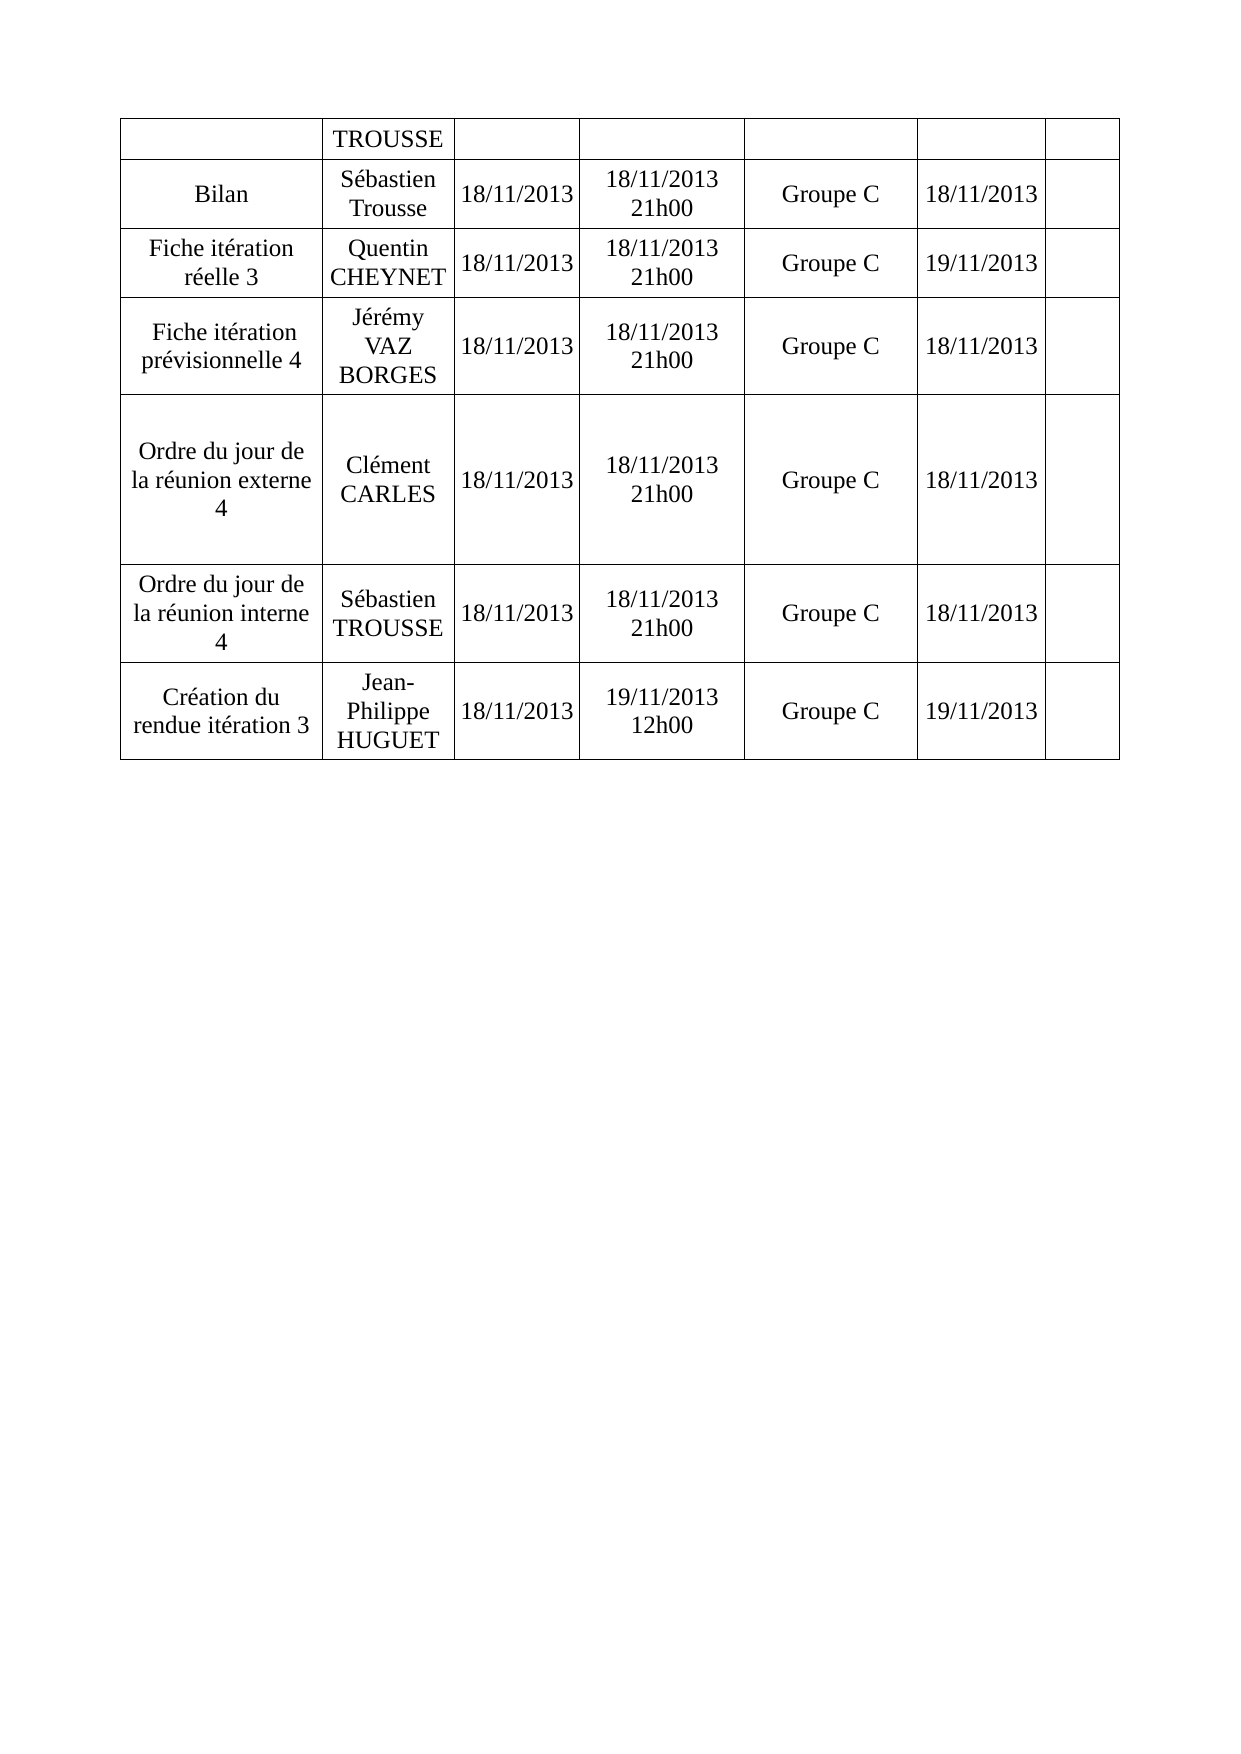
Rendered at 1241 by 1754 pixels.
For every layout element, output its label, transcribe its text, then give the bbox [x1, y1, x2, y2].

table_cell Création du rendue itération 3 [121, 663, 322, 759]
table_cell 18/11/2013 21h00 [580, 229, 744, 297]
table_cell Ordre du jour de la réunion interne 4 [121, 565, 322, 662]
table_cell 18/11/2013 21h00 [580, 395, 744, 564]
table_cell Fiche itération prévisionnelle 4 [121, 298, 322, 394]
table_cell TROUSSE [323, 119, 454, 158]
table_cell Fiche itération réelle 3 [121, 229, 322, 297]
table_cell Groupe C [745, 663, 917, 759]
table_cell 18/11/2013 21h00 [580, 160, 744, 227]
table_cell 18/11/2013 [455, 229, 579, 297]
table_cell 18/11/2013 21h00 [580, 298, 744, 394]
table_cell [1046, 160, 1119, 227]
table_cell Jérémy VAZ BORGES [323, 298, 454, 394]
table_cell [1046, 395, 1119, 564]
table_cell [455, 119, 579, 158]
table_cell Groupe C [745, 229, 917, 297]
table_cell Jean-Philippe HUGUET [323, 663, 454, 759]
table_cell Sébastien Trousse [323, 160, 454, 227]
table_cell Groupe C [745, 395, 917, 564]
table_cell [1046, 119, 1119, 158]
table_cell 19/11/2013 12h00 [580, 663, 744, 759]
table_cell 18/11/2013 [918, 395, 1045, 564]
table_cell 18/11/2013 [455, 160, 579, 227]
table_cell [918, 119, 1045, 158]
table_cell Quentin CHEYNET [323, 229, 454, 297]
table_cell Sébastien TROUSSE [323, 565, 454, 662]
table_cell [1046, 565, 1119, 662]
table_cell 18/11/2013 21h00 [580, 565, 744, 662]
table_cell Groupe C [745, 565, 917, 662]
table_cell Clément CARLES [323, 395, 454, 564]
table_cell 18/11/2013 [918, 160, 1045, 227]
table_cell [1046, 229, 1119, 297]
table_cell 18/11/2013 [918, 565, 1045, 662]
table_cell 19/11/2013 [918, 229, 1045, 297]
table_cell [1046, 663, 1119, 759]
table_cell [121, 119, 322, 158]
table_cell 18/11/2013 [455, 565, 579, 662]
table_cell [580, 119, 744, 158]
table_cell Ordre du jour de la réunion externe 4 [121, 395, 322, 564]
table_cell Groupe C [745, 160, 917, 227]
table_cell 18/11/2013 [455, 395, 579, 564]
table_cell [1046, 298, 1119, 394]
table_cell 18/11/2013 [918, 298, 1045, 394]
table_cell 18/11/2013 [455, 663, 579, 759]
table_cell [745, 119, 917, 158]
table_cell Bilan [121, 160, 322, 227]
table_cell Groupe C [745, 298, 917, 394]
table_cell 19/11/2013 [918, 663, 1045, 759]
table_cell 18/11/2013 [455, 298, 579, 394]
